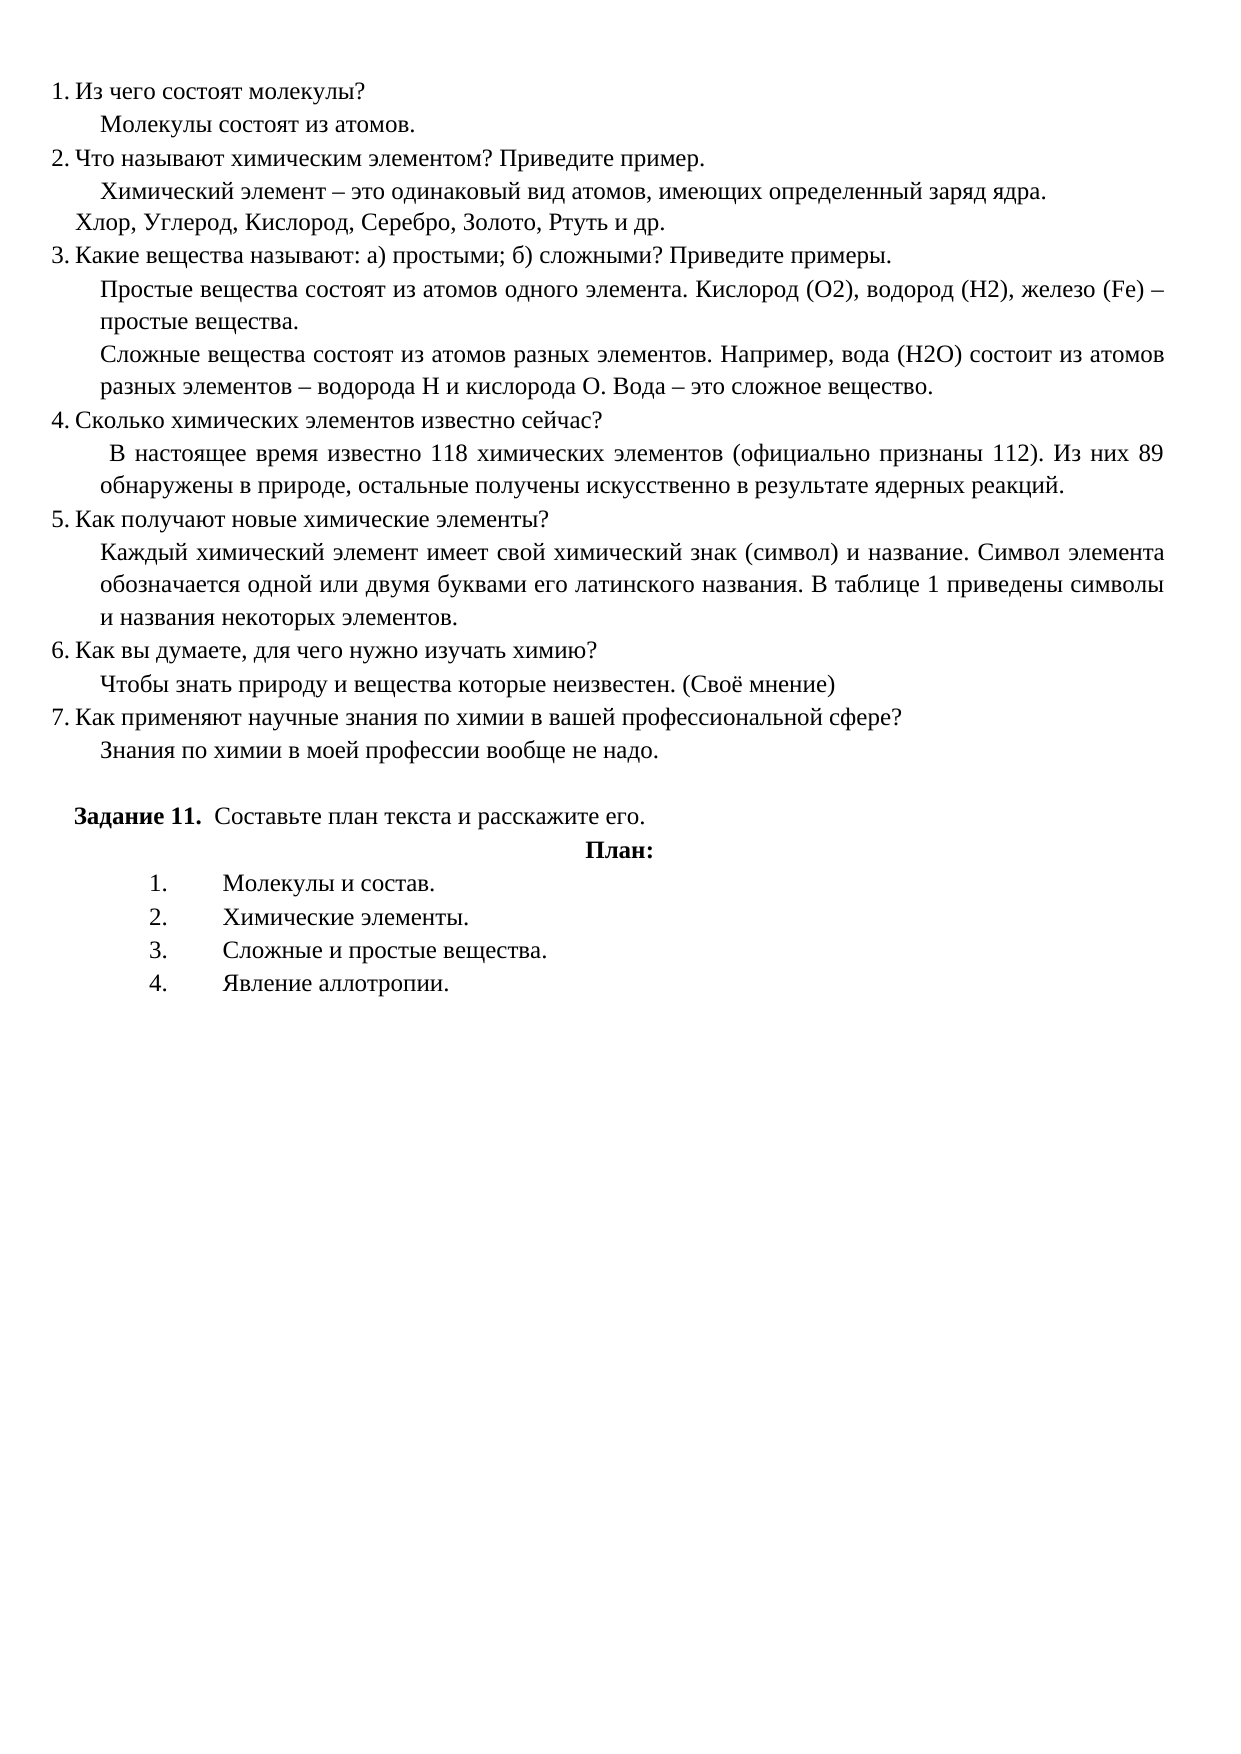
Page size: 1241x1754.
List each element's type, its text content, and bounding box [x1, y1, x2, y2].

list Сколько химических элементов известно сейчас? [51, 405, 1166, 434]
list Как применяют научные знания по химии в вашей профессиональной сфере? [51, 702, 1166, 731]
text В настоящее время известно 118 химических элементов (официально признаны 112). Из них 89 обнаружены в природе, остальные получены искусственно в результате ядерных реакций. [100, 438, 1166, 499]
list Как вы думаете, для чего нужно изучать химию? [51, 635, 1166, 664]
list Какие вещества называют: а) простыми; б) сложными? Приведите примеры. [51, 240, 1166, 269]
list Сложные и простые вещества. [149, 935, 1166, 964]
list Как получают новые химические элементы? [51, 504, 1166, 533]
text Знания по химии в моей профессии вообще не надо. [100, 736, 1166, 764]
list Сложные вещества состоят из атомов разных элементов. Например, вода (Н2О) состоит из атомов разных элементов – водорода Н и кислорода О. Вода – это сложное вещество. [100, 339, 1166, 400]
list Каждый химический элемент имеет свой химический знак (символ) и название. Символ элемента обозначается одной или двумя буквами его латинского названия. В таблице 1 приведены символы и названия некоторых элементов. [100, 537, 1166, 631]
text Задание 11. Составьте план текста и расскажите его. [73, 801, 1166, 830]
text Молекулы состоят из атомов. [100, 109, 1166, 138]
list Что называют химическим элементом? Приведите пример. [51, 143, 1166, 171]
text План: [73, 835, 1166, 863]
list Явление аллотропии. [149, 968, 1166, 997]
list Простые вещества состоят из атомов одного элемента. Кислород (О2), водород (Н2), железо (Fe) – простые вещества. [100, 274, 1166, 334]
list Химический элемент – это одинаковый вид атомов, имеющих определенный заряд ядра. [100, 176, 1166, 205]
text Чтобы знать природу и вещества которые неизвестен. (Своё мнение) [100, 669, 1166, 697]
list Из чего состоят молекулы? [51, 76, 1166, 104]
text Хлор, Углерод, Кислород, Серебро, Золото, Ртуть и др. [75, 207, 1166, 236]
list Молекулы и состав. [149, 868, 1166, 897]
list Химические элементы. [149, 902, 1166, 930]
